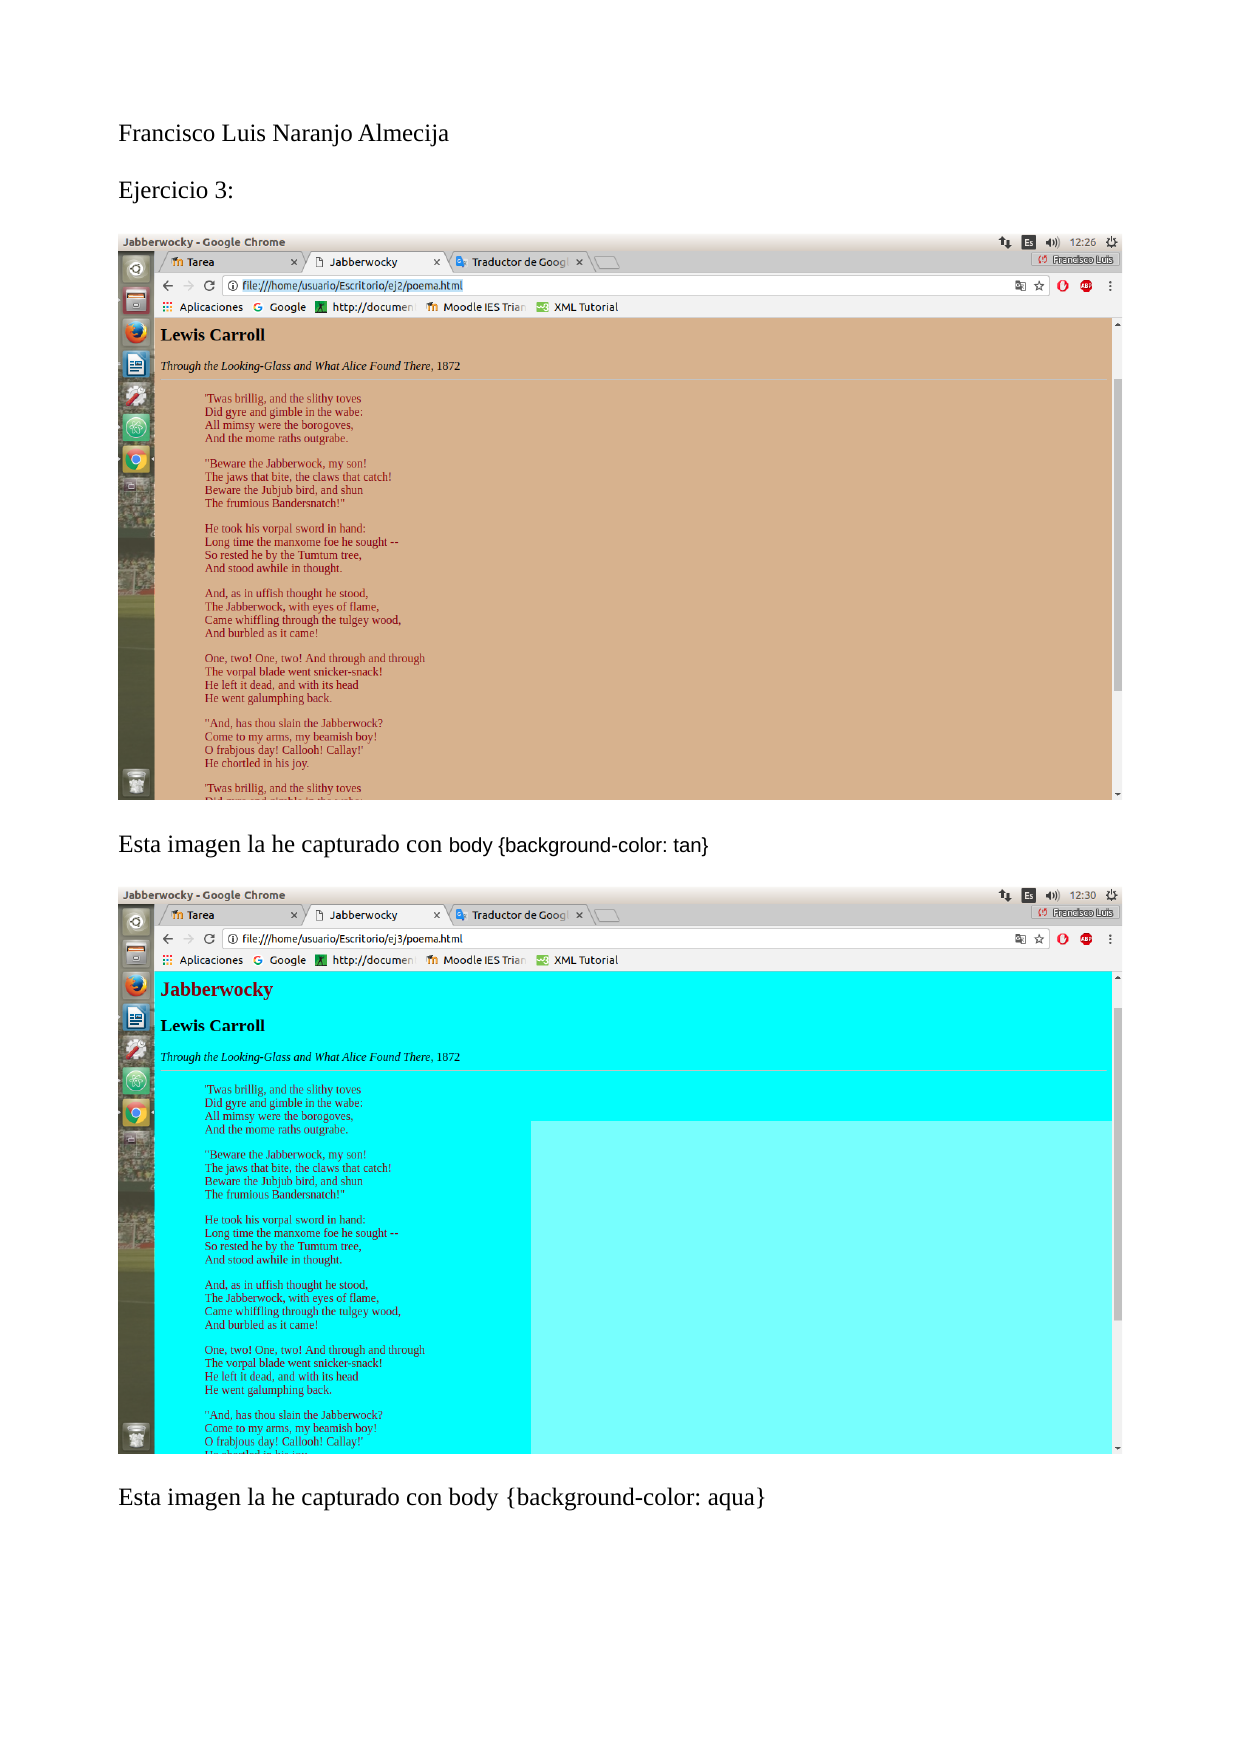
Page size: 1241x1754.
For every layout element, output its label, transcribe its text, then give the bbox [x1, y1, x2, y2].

text Esta imagen la he capturado con body {background-color: tan} [118, 829, 1122, 857]
picture [118, 886, 1123, 1454]
text Francisco Luis Naranjo Almecija [118, 118, 1122, 147]
text Ejercicio 3: [118, 176, 1122, 204]
picture [118, 233, 1123, 800]
text Esta imagen la he capturado con body {background-color: aqua} [118, 1482, 1122, 1511]
